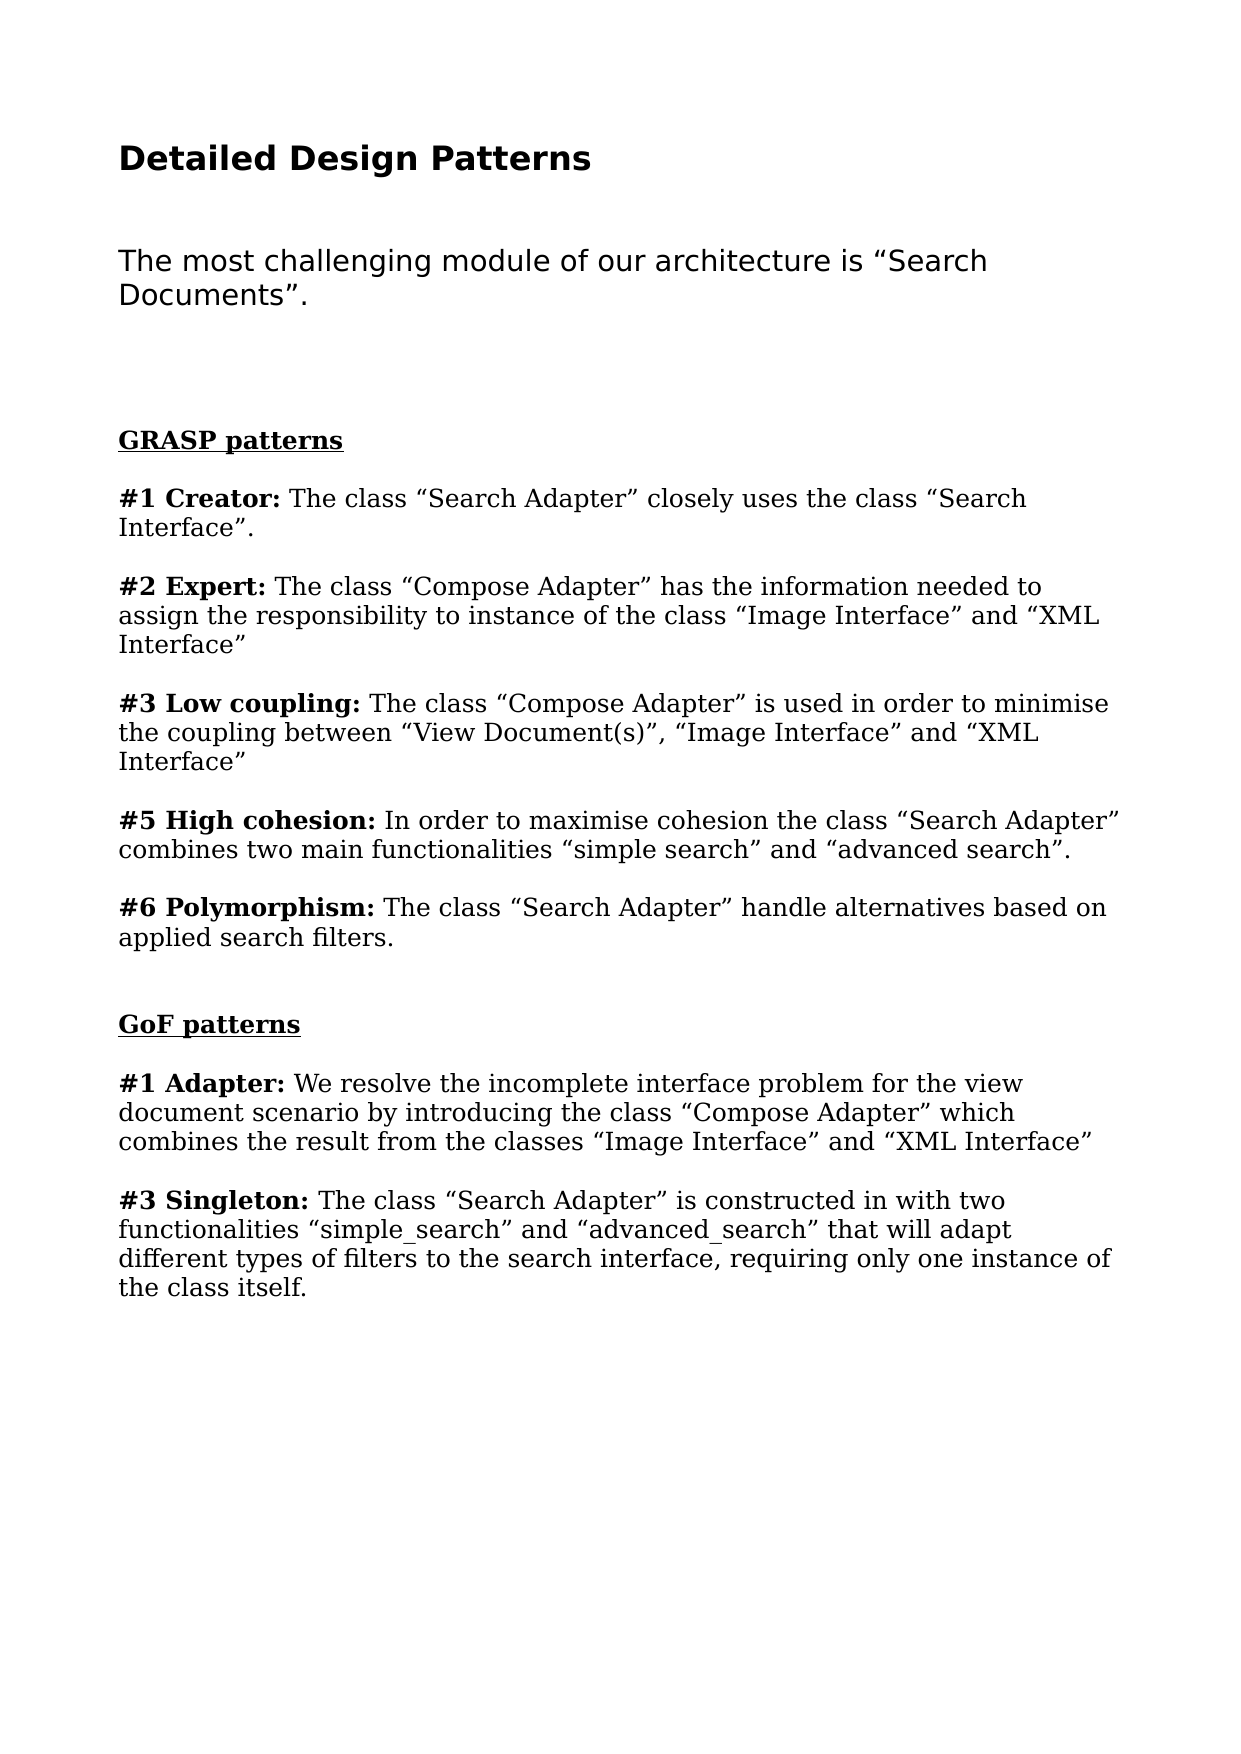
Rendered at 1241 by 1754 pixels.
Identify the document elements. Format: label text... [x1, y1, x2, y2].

text #2 Expert: The class “Compose Adapter” has the information needed to assign the responsibility to instance of the class “Image Interface” and “XML Interface” [118, 572, 1122, 660]
text #1 Creator: The class “Search Adapter” closely uses the class “Search Interface”. [118, 484, 1122, 543]
subtitle The most challenging module of our architecture is “Search Documents”. [118, 245, 1122, 313]
text #5 High cohesion: In order to maximise cohesion the class “Search Adapter” combines two main functionalities “simple search” and “advanced search”. [118, 806, 1122, 864]
text #1 Adapter: We resolve the incomplete interface problem for the view document scenario by introducing the class “Compose Adapter” which combines the result from the classes “Image Interface” and “XML Interface” [118, 1069, 1122, 1157]
subtitle Detailed Design Patterns [118, 139, 1122, 178]
text #3 Low coupling: The class “Compose Adapter” is used in order to minimise the coupling between “View Document(s)”, “Image Interface” and “XML Interface” [118, 689, 1122, 777]
text #6 Polymorphism: The class “Search Adapter” handle alternatives based on applied search filters. [118, 893, 1122, 952]
text #3 Singleton: The class “Search Adapter” is constructed in with two functionalities “simple_search” and “advanced_search” that will adapt different types of filters to the search interface, requiring only one instance of the class itself. [118, 1186, 1122, 1303]
text GRASP patterns [118, 426, 1122, 455]
text GoF patterns [118, 1011, 1122, 1040]
